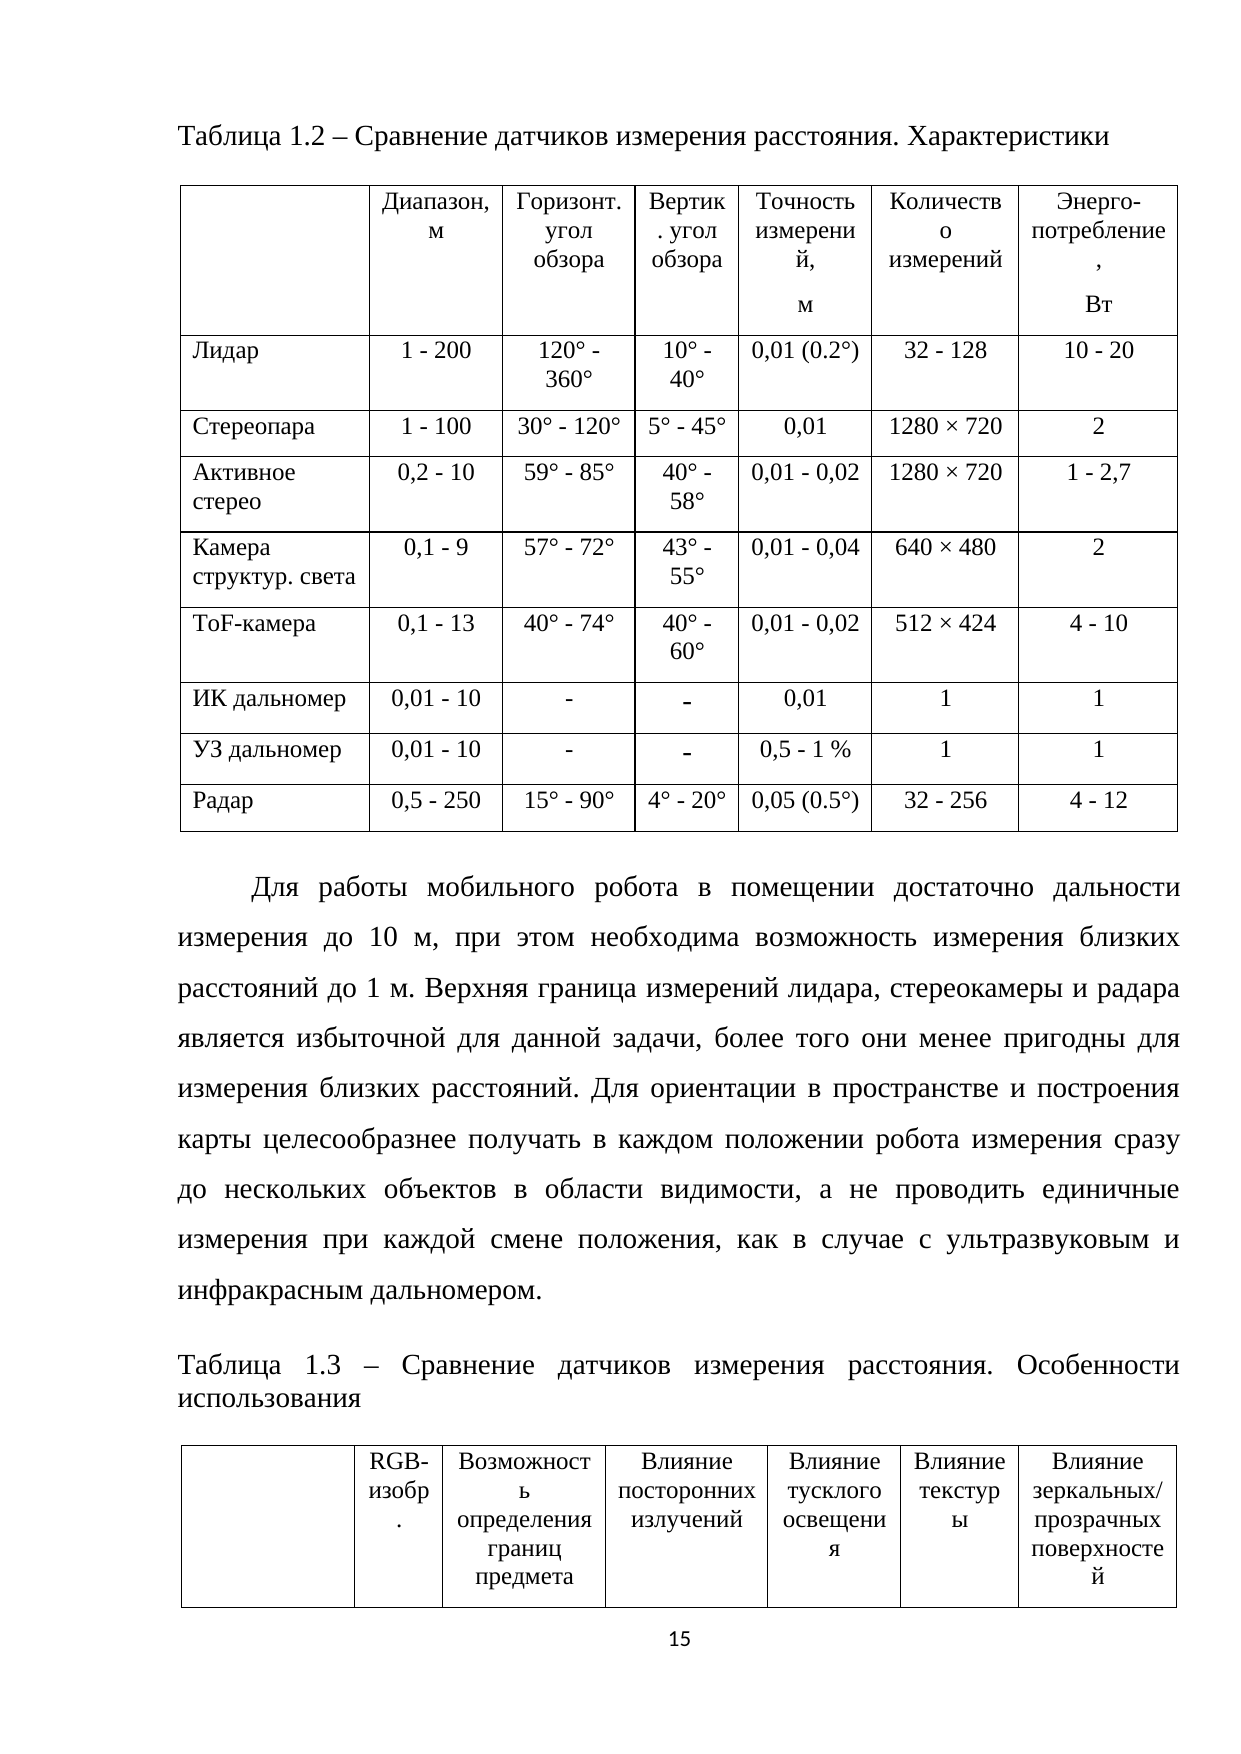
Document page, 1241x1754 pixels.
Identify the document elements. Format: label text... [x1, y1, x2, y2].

table_cell 2 [1019, 411, 1177, 456]
table_cell 2 [1019, 533, 1177, 607]
table_header Диапазон, м [370, 186, 502, 334]
table_cell 4° - 20° [636, 785, 738, 831]
table_header Вертик. угол обзора [636, 186, 738, 334]
table_cell 4 - 12 [1019, 785, 1177, 831]
table_cell 43° - 55° [636, 533, 738, 607]
table_cell 0,01 - 0,04 [739, 533, 871, 607]
table_header RGB-изобр. [355, 1446, 442, 1607]
table_cell 0,01 - 10 [370, 734, 502, 784]
table_cell 32 - 256 [872, 785, 1018, 831]
table_header [182, 1446, 354, 1607]
table_cell 0,01 - 10 [370, 683, 502, 733]
table_header Влияние зеркальных/ прозрачных поверхностей [1019, 1446, 1176, 1607]
table_cell - [636, 734, 738, 784]
table_cell Стереопара [181, 411, 369, 456]
table_cell 0,01 [739, 411, 871, 456]
table_cell Лидар [181, 336, 369, 410]
table_cell Активное стерео [181, 457, 369, 531]
table_cell 512 × 424 [872, 608, 1018, 682]
table_cell 0,2 - 10 [370, 457, 502, 531]
table_cell - [503, 683, 634, 733]
table_cell 1 [1019, 683, 1177, 733]
table_cell 0,01 - 0,02 [739, 457, 871, 531]
table_header Влияние посторонних излучений [606, 1446, 767, 1607]
table_header Точность измерений, м [739, 186, 871, 334]
table_cell 0,01 (0.2°) [739, 336, 871, 410]
table_cell 0,1 - 9 [370, 533, 502, 607]
table_cell ToF-камера [181, 608, 369, 682]
table_cell Радар [181, 785, 369, 831]
table_cell 1 - 2,7 [1019, 457, 1177, 531]
table_header Количество измерений [872, 186, 1018, 334]
table_cell 5° - 45° [636, 411, 738, 456]
table_cell 10° - 40° [636, 336, 738, 410]
text Таблица 1.3 – Сравнение датчиков измерения расстояния. Особенности использования [177, 1347, 1181, 1414]
table_cell 0,01 [739, 683, 871, 733]
table_cell 10 - 20 [1019, 336, 1177, 410]
table_cell - [636, 683, 738, 733]
table_cell - [503, 734, 634, 784]
text Для работы мобильного робота в помещении достаточно дальности измерения до 10 м, при этом необходима возможность измерения близких расстояний до 1 м. Верхняя граница измерений лидара, стереокамеры и радара является избыточной для данной задачи, более того они менее пригодны для измерения близких расстояний. Для ориентации в пространстве и построения карты целесообразнее получать в каждом положении робота измерения сразу до нескольких объектов в области видимости, а не проводить единичные измерения при каждой смене положения, как в случае с ультразвуковым и инфракрасным дальномером. [177, 869, 1181, 1305]
table_cell 1 - 100 [370, 411, 502, 456]
table_header [181, 186, 369, 334]
table_cell 40° - 60° [636, 608, 738, 682]
table_cell 0,5 - 1 % [739, 734, 871, 784]
table_header Энерго-потребление, Вт [1019, 186, 1177, 334]
table_cell 0,1 - 13 [370, 608, 502, 682]
table_header Горизонт. угол обзора [503, 186, 634, 334]
table_cell 40° - 58° [636, 457, 738, 531]
table_cell 32 - 128 [872, 336, 1018, 410]
table_cell 640 × 480 [872, 533, 1018, 607]
table_header Влияние тусклого освещения [768, 1446, 900, 1607]
table_cell УЗ дальномер [181, 734, 369, 784]
table_cell 120° - 360° [503, 336, 634, 410]
table_cell 1280 × 720 [872, 411, 1018, 456]
table_cell 4 - 10 [1019, 608, 1177, 682]
table_cell 1280 × 720 [872, 457, 1018, 531]
table_header Возможность определения границ предмета [443, 1446, 605, 1607]
table_cell ИК дальномер [181, 683, 369, 733]
table_cell 59° - 85° [503, 457, 634, 531]
table_cell 1 - 200 [370, 336, 502, 410]
table_cell 57° - 72° [503, 533, 634, 607]
table_cell 15° - 90° [503, 785, 634, 831]
table_header Влияние текстуры [901, 1446, 1018, 1607]
table_cell 0,01 - 0,02 [739, 608, 871, 682]
table_cell 0,05 (0.5°) [739, 785, 871, 831]
table_cell 40° - 74° [503, 608, 634, 682]
table_cell Камера структур. света [181, 533, 369, 607]
table_cell 1 [872, 734, 1018, 784]
table_cell 1 [872, 683, 1018, 733]
text Таблица 1.2 – Сравнение датчиков измерения расстояния. Характеристики [177, 118, 1181, 152]
table_cell 0,5 - 250 [370, 785, 502, 831]
table_cell 1 [1019, 734, 1177, 784]
table_cell 30° - 120° [503, 411, 634, 456]
